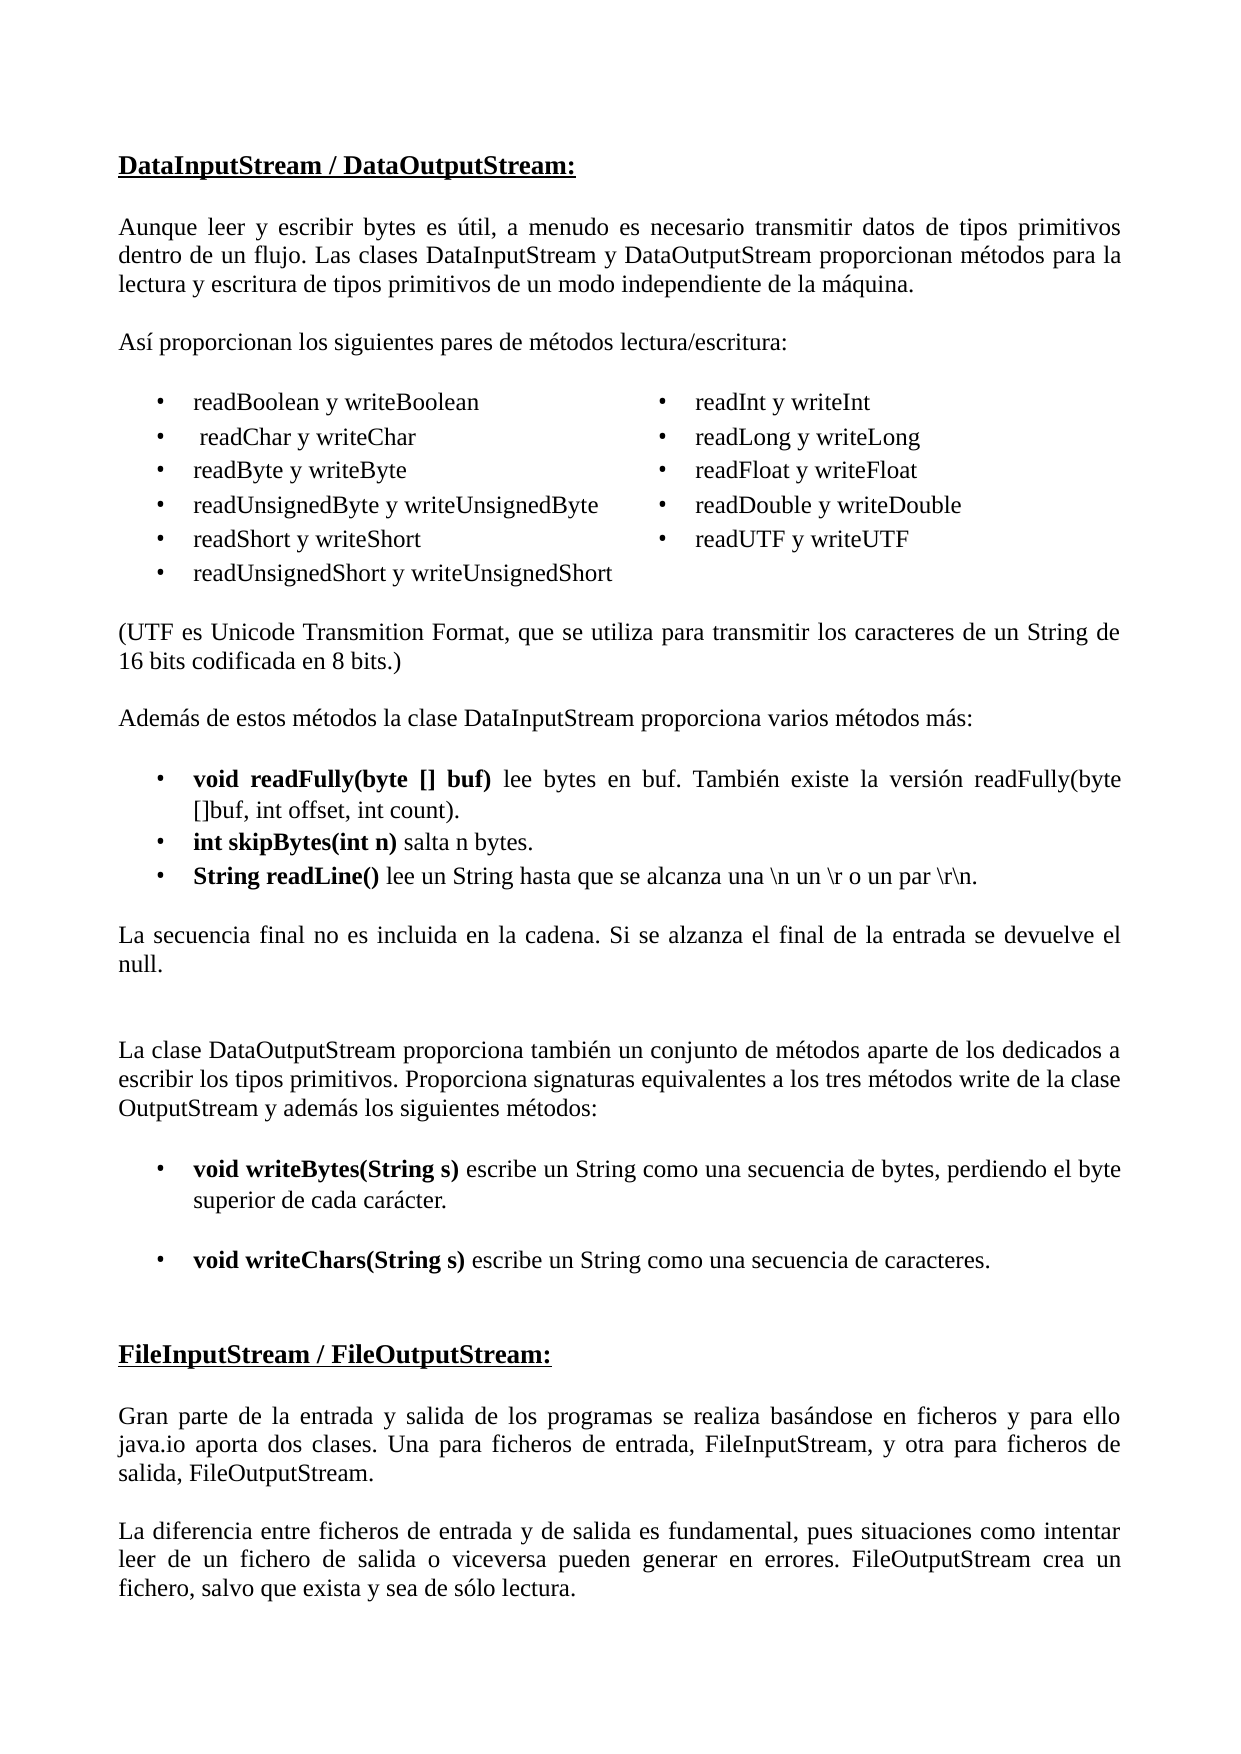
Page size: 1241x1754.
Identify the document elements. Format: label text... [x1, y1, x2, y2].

list void writeChars(String s) escribe un String como una secuencia de caracteres. [156, 1242, 1122, 1276]
text FileInputStream / FileOutputStream: [118, 1338, 1122, 1370]
text Gran parte de la entrada y salida de los programas se realiza basándose en ficheros y para ello java.io aporta dos clases. Una para ficheros de entrada, FileInputStream, y otra para ficheros de salida, FileOutputStream. [118, 1401, 1122, 1487]
text Además de estos métodos la clase DataInputStream proporciona varios métodos más: [118, 703, 1122, 732]
list readBoolean y writeBoolean [156, 384, 620, 418]
text La clase DataOutputStream proporciona también un conjunto de métodos aparte de los dedicados a escribir los tipos primitivos. Proporciona signaturas equivalentes a los tres métodos write de la clase OutputStream y además los siguientes métodos: [118, 1036, 1122, 1122]
text La secuencia final no es incluida en la cadena. Si se alzanza el final de la entrada se devuelve el null. [118, 921, 1122, 978]
text DataInputStream / DataOutputStream: [118, 149, 1122, 180]
list readUnsignedByte y writeUnsignedByte [156, 486, 620, 520]
list readChar y writeChar [156, 418, 620, 452]
list readFloat y writeFloat [658, 452, 1122, 486]
list readUnsignedShort y writeUnsignedShort [156, 554, 620, 588]
list readInt y writeInt [658, 384, 1122, 418]
text La diferencia entre ficheros de entrada y de salida es fundamental, pues situaciones como intentar leer de un fichero de salida o viceversa pueden generar en errores. FileOutputStream crea un fichero, salvo que exista y sea de sólo lectura. [118, 1516, 1122, 1602]
list readDouble y writeDouble [658, 486, 1122, 520]
list int skipBytes(int n) salta n bytes. [156, 824, 1122, 858]
list void writeBytes(String s) escribe un String como una secuencia de bytes, perdiendo el byte superior de cada carácter. [156, 1151, 1122, 1213]
list readShort y writeShort [156, 520, 620, 554]
list void readFully(byte [] buf) lee bytes en buf. También existe la versión readFully(byte []buf, int offset, int count). [156, 761, 1122, 824]
list String readLine() lee un String hasta que se alcanza una \n un \r o un par \r\n. [156, 858, 1122, 892]
list readUTF y writeUTF [658, 520, 1122, 554]
text (UTF es Unicode Transmition Format, que se utiliza para transmitir los caracteres de un String de 16 bits codificada en 8 bits.) [118, 617, 1122, 675]
list readLong y writeLong [658, 418, 1122, 452]
text Así proporcionan los siguientes pares de métodos lectura/escritura: [118, 327, 1122, 355]
list readByte y writeByte [156, 452, 620, 486]
text Aunque leer y escribir bytes es útil, a menudo es necesario transmitir datos de tipos primitivos dentro de un flujo. Las clases DataInputStream y DataOutputStream proporcionan métodos para la lectura y escritura de tipos primitivos de un modo independiente de la máquina. [118, 212, 1122, 298]
